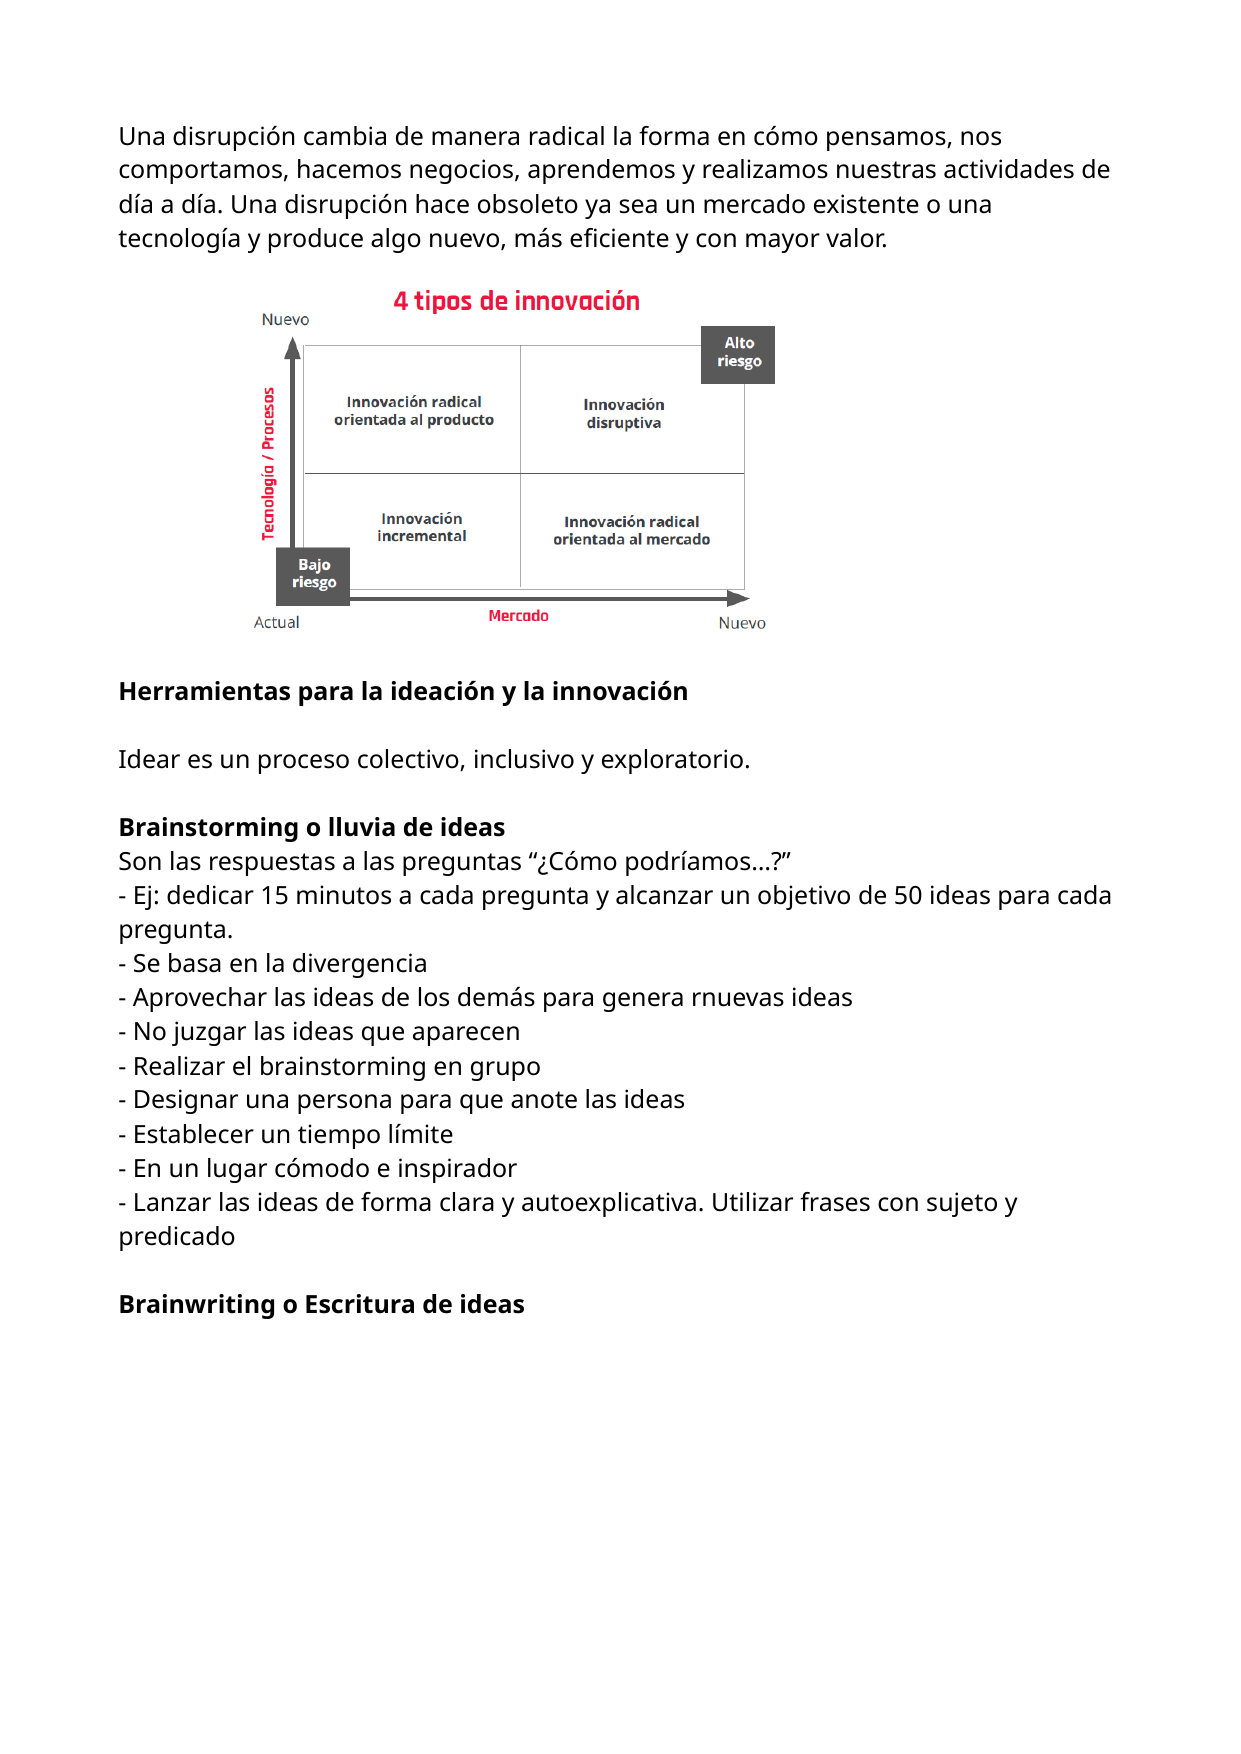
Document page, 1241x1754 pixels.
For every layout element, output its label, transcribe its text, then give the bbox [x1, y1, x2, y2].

text Una disrupción cambia de manera radical la forma en cómo pensamos, nos comportamos, hacemos negocios, aprendemos y realizamos nuestras actividades de día a día. Una disrupción hace obsoleto ya sea un mercado existente o una tecnología y produce algo nuevo, más eficiente y con mayor valor. [118, 118, 1122, 254]
picture [243, 284, 782, 632]
text Idear es un proceso colectivo, inclusivo y exploratorio. [118, 742, 1122, 776]
text - Aprovechar las ideas de los demás para genera rnuevas ideas [118, 980, 1122, 1014]
text - Designar una persona para que anote las ideas [118, 1082, 1122, 1116]
text - Ej: dedicar 15 minutos a cada pregunta y alcanzar un objetivo de 50 ideas para cada pregunta. [118, 878, 1122, 946]
text Son las respuestas a las preguntas “¿Cómo podríamos…?” [118, 844, 1122, 878]
text Herramientas para la ideación y la innovación [118, 254, 1122, 707]
text - Se basa en la divergencia [118, 946, 1122, 980]
text - Lanzar las ideas de forma clara y autoexplicativa. Utilizar frases con sujeto y predicado [118, 1184, 1122, 1252]
text Brainstorming o lluvia de ideas [118, 810, 1122, 844]
text - Realizar el brainstorming en grupo [118, 1048, 1122, 1082]
text Brainwriting o Escritura de ideas [118, 1287, 1122, 1321]
text - Establecer un tiempo límite [118, 1116, 1122, 1150]
text - No juzgar las ideas que aparecen [118, 1014, 1122, 1048]
text - En un lugar cómodo e inspirador [118, 1150, 1122, 1184]
